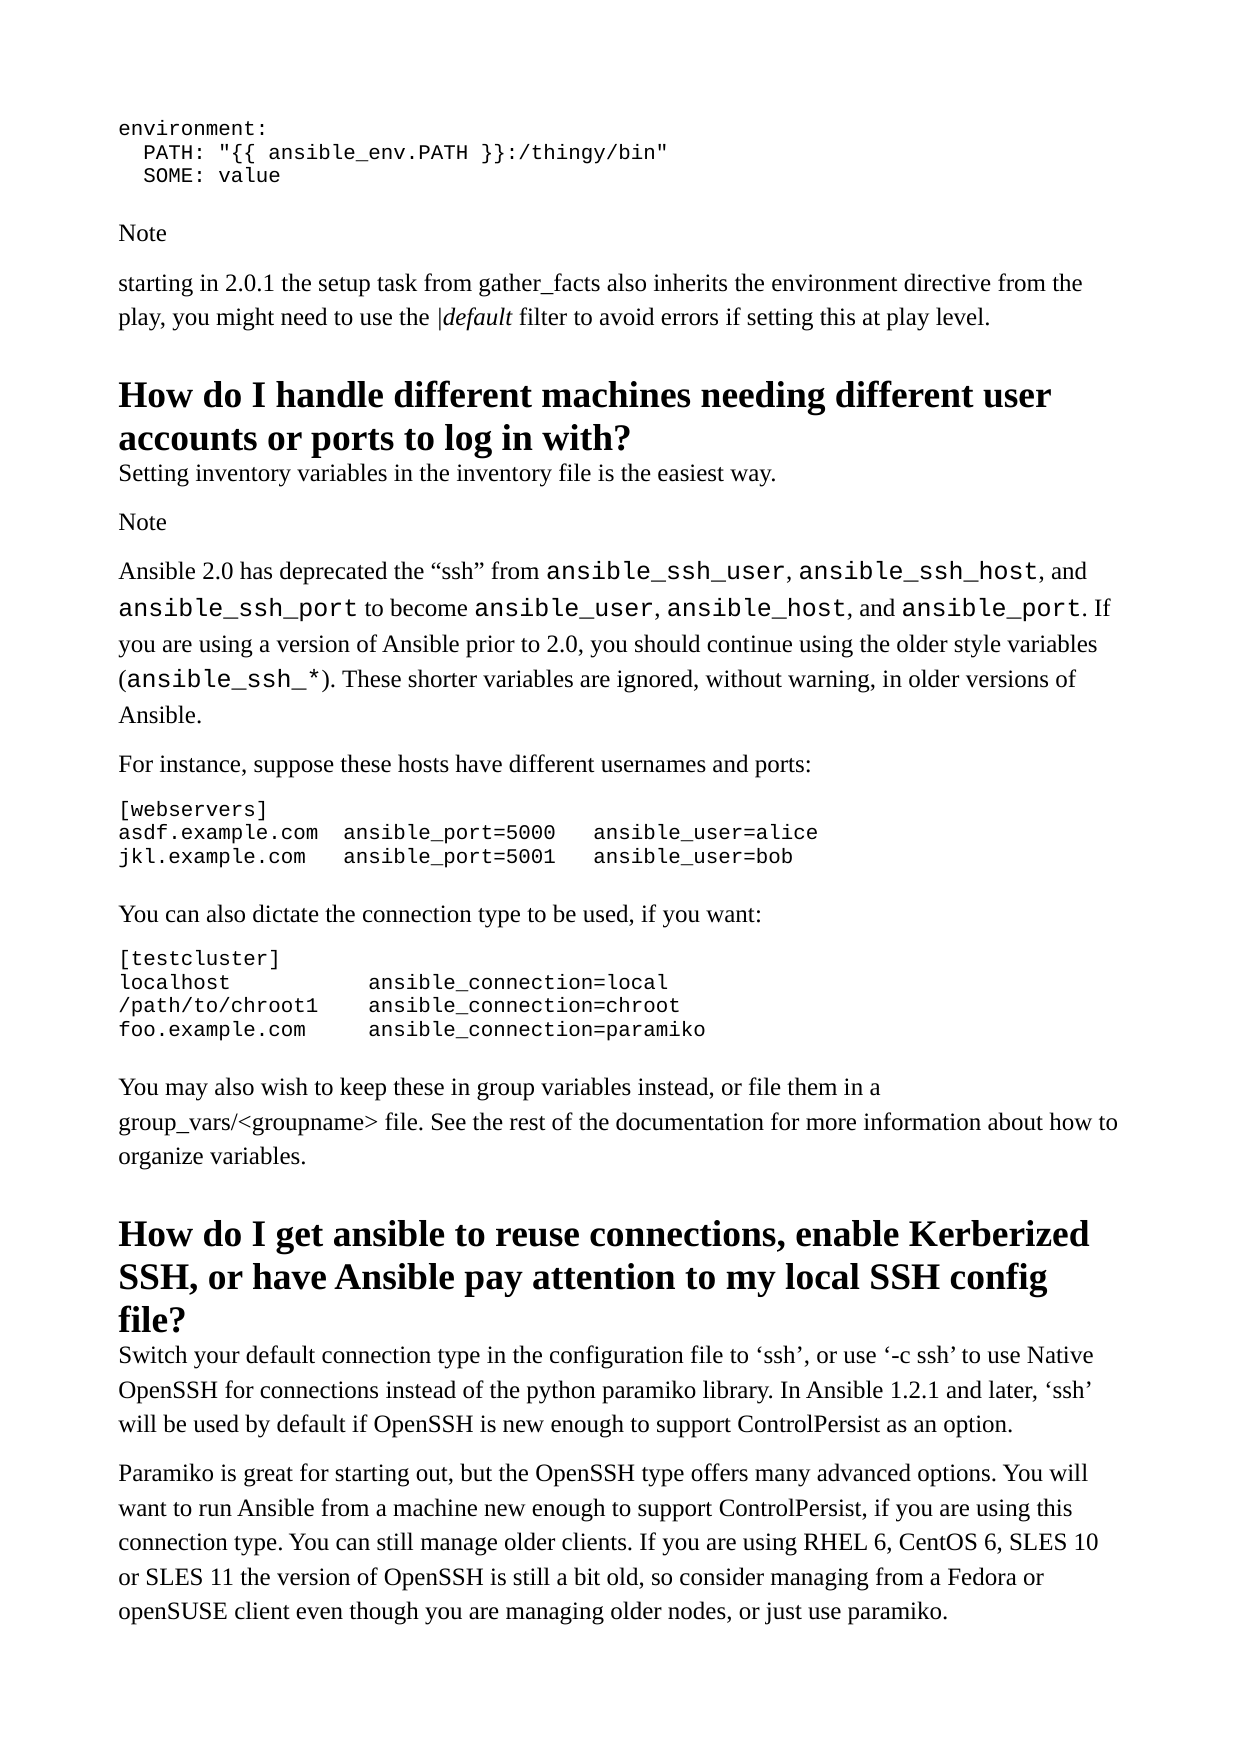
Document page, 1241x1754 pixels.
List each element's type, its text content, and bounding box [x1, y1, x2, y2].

text Switch your default connection type in the configuration file to ‘ssh’, or use ‘-c ssh’ to use Native OpenSSH for connections instead of the python paramiko library. In Ansible 1.2.1 and later, ‘ssh’ will be used by default if OpenSSH is new enough to support ControlPersist as an option. [118, 1340, 1122, 1438]
text [webservers] [118, 799, 1122, 822]
subtitle How do I get ansible to reuse connections, enable Kerberized SSH, or have Ansible pay attention to my local SSH config file? [118, 1211, 1122, 1340]
text Ansible 2.0 has deprecated the “ssh” from ansible_ssh_user, ansible_ssh_host, and ansible_ssh_port to become ansible_user, ansible_host, and ansible_port. If you are using a version of Ansible prior to 2.0, you should continue using the older style variables (ansible_ssh_*). These shorter variables are ignored, without warning, in older versions of Ansible. [118, 556, 1122, 729]
text environment: [118, 118, 1122, 142]
subtitle How do I handle different machines needing different user accounts or ports to log in with? [118, 372, 1122, 458]
text [testcluster] [118, 948, 1122, 972]
text foo.example.com ansible_connection=paramiko [118, 1019, 1122, 1043]
text Note [118, 507, 1122, 536]
text asdf.example.com ansible_port=5000 ansible_user=alice [118, 822, 1122, 846]
text /path/to/chroot1 ansible_connection=chroot [118, 995, 1122, 1019]
text Paramiko is great for starting out, but the OpenSSH type offers many advanced options. You will want to run Ansible from a machine new enough to support ControlPersist, if you are using this connection type. You can still manage older clients. If you are using RHEL 6, CentOS 6, SLES 10 or SLES 11 the version of OpenSSH is still a bit old, so consider managing from a Fedora or openSUSE client even though you are managing older nodes, or just use paramiko. [118, 1458, 1122, 1625]
text You can also dictate the connection type to be used, if you want: [118, 899, 1122, 928]
text You may also wish to keep these in group variables instead, or file them in a group_vars/<groupname> file. See the rest of the documentation for more information about how to organize variables. [118, 1072, 1122, 1170]
text Setting inventory variables in the inventory file is the easiest way. [118, 458, 1122, 487]
text SOME: value [118, 165, 1122, 189]
text localhost ansible_connection=local [118, 972, 1122, 995]
text jkl.example.com ansible_port=5001 ansible_user=bob [118, 846, 1122, 869]
text starting in 2.0.1 the setup task from gather_facts also inherits the environment directive from the play, you might need to use the |default filter to avoid errors if setting this at play level. [118, 268, 1122, 331]
text For instance, suppose these hosts have different usernames and ports: [118, 749, 1122, 778]
text PATH: "{{ ansible_env.PATH }}:/thingy/bin" [118, 142, 1122, 165]
text Note [118, 218, 1122, 247]
